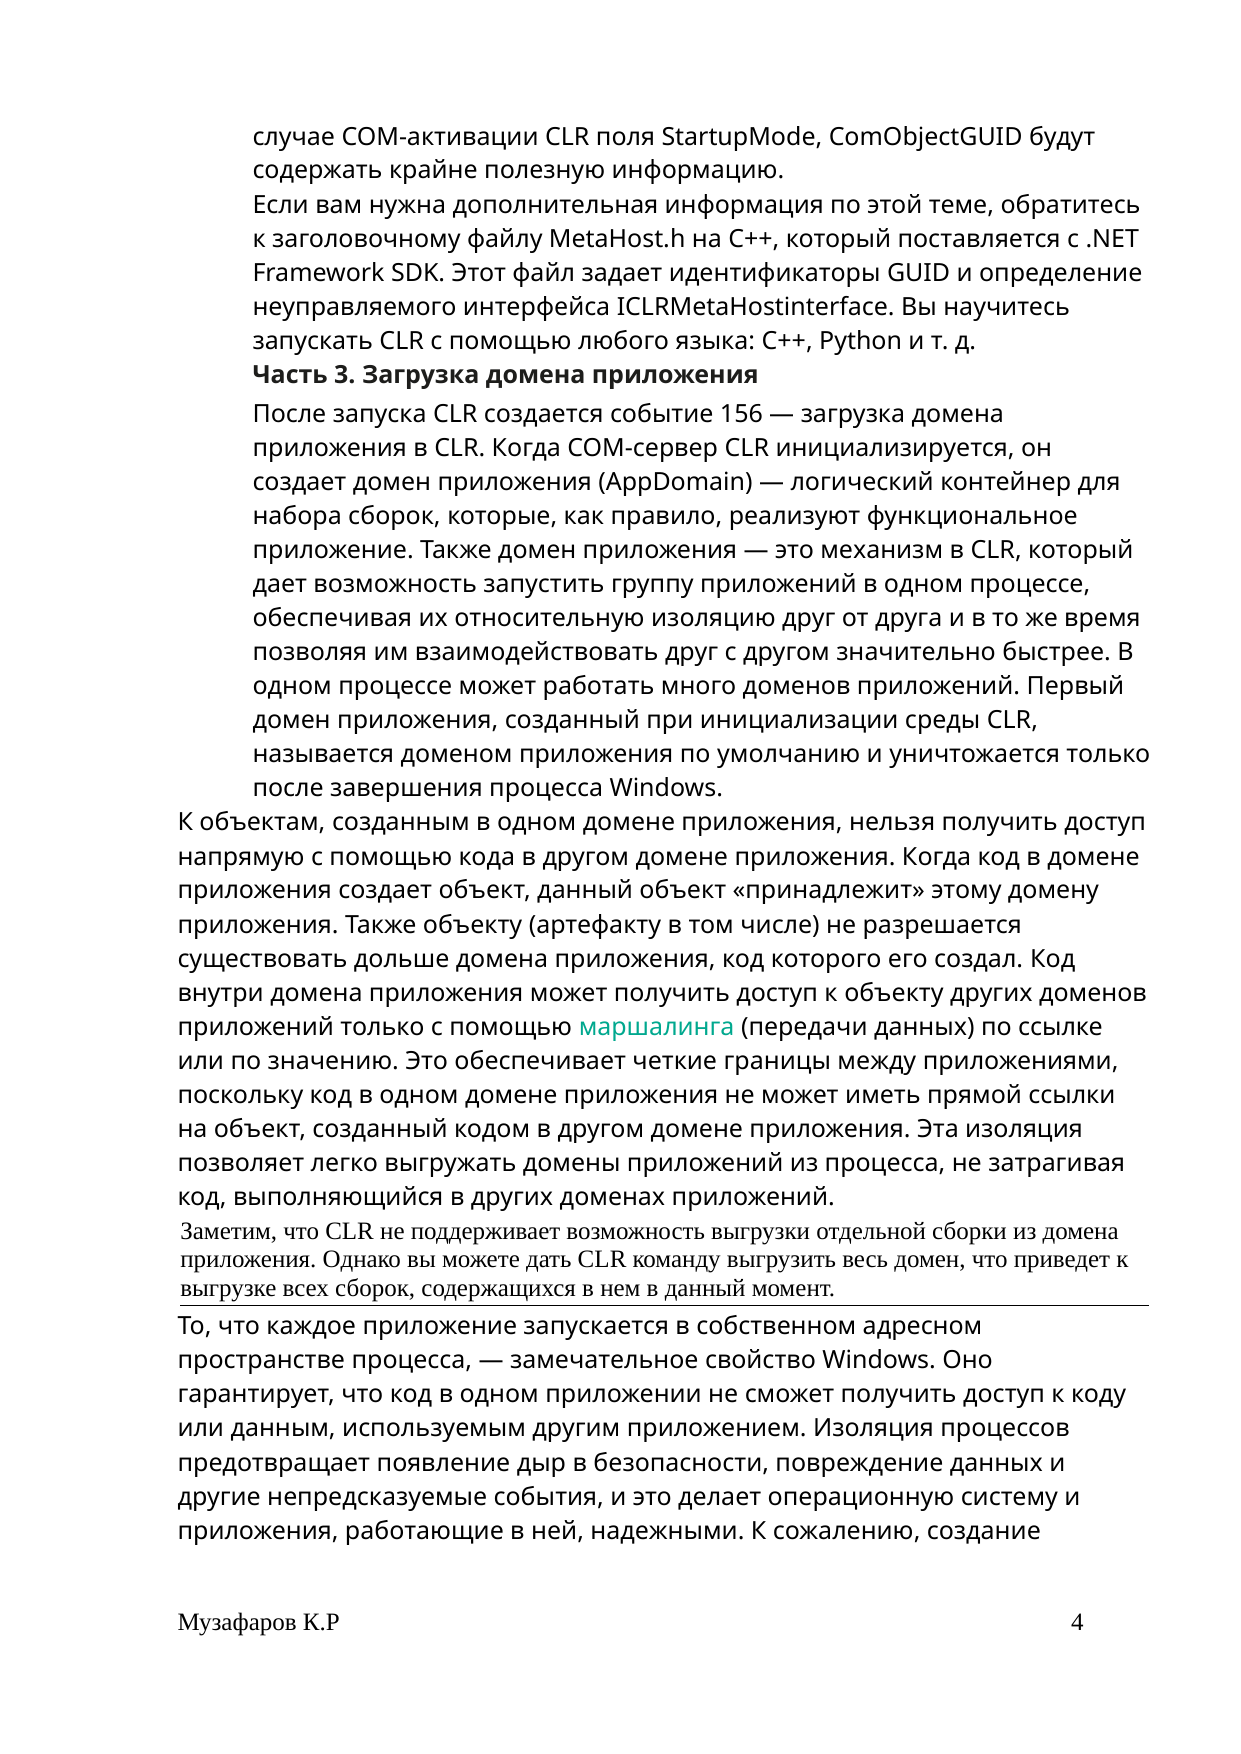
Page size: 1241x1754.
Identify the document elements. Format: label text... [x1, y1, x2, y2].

list После запуска CLR создается событие 156 — загрузка домена приложения в CLR. Когда COM-сервер CLR инициализируется, он создает домен приложения (AppDomain) — логический контейнер для набора сборок, которые, как правило, реализуют функциональное приложение. Также домен приложения — это механизм в CLR, который дает возможность запустить группу приложений в одном процессе, обеспечивая их относительную изоляцию друг от друга и в то же время позволяя им взаимодействовать друг с другом значительно быстрее. В одном процессе может работать много доменов приложений. Первый домен приложения, созданный при инициализации среды CLR, называется доменом приложения по умолчанию и уничтожается только после завершения процесса Windows. [215, 395, 1152, 804]
list случае COM-активации CLR поля StartupMode, ComObjectGUID будут содержать крайне полезную информацию. [215, 118, 1152, 186]
text К объектам, созданным в одном домене приложения, нельзя получить доступ напрямую с помощью кода в другом домене приложения. Когда код в домене приложения создает объект, данный объект «принадлежит» этому домену приложения. Также объекту (артефакту в том числе) не разрешается существовать дольше домена приложения, код которого его создал. Код внутри домена приложения может получить доступ к объекту других доменов приложений только с помощью маршалинга (передачи данных) по ссылке или по значению. Это обеспечивает четкие границы между приложениями, поскольку код в одном домене приложения не может иметь прямой ссылки на объект, созданный кодом в другом домене приложения. Эта изоляция позволяет легко выгружать домены приложений из процесса, не затрагивая код, выполняющийся в других доменах приложений. [177, 804, 1152, 1213]
subtitle Часть 3. Загрузка домена приложения [215, 357, 1152, 391]
list Если вам нужна дополнительная информация по этой теме, обратитесь к заголовочному файлу MetaHost.h на C++, который поставляется с .NET Framework SDK. Этот файл задает идентификаторы GUID и определение неуправляемого интерфейса ICLRMetaHostinterface. Вы научитесь запускать CLR с помощью любого языка: С++, Python и т. д. [215, 186, 1152, 357]
table_header Заметим, что CLR не поддерживает возможность выгрузки отдельной сборки из домена приложения. Однако вы можете дать CLR команду выгрузить весь домен, что приведет к выгрузке всех сборок, содержащихся в нем в данный момент. [177, 1213, 1152, 1308]
text То, что каждое приложение запускается в собственном адресном пространстве процесса, — замечательное свойство Windows. Оно гарантирует, что код в одном приложении не сможет получить доступ к коду или данным, используемым другим приложением. Изоляция процессов предотвращает появление дыр в безопасности, повреждение данных и другие непредсказуемые события, и это делает операционную систему и приложения, работающие в ней, надежными. К сожалению, создание [177, 1308, 1152, 1546]
